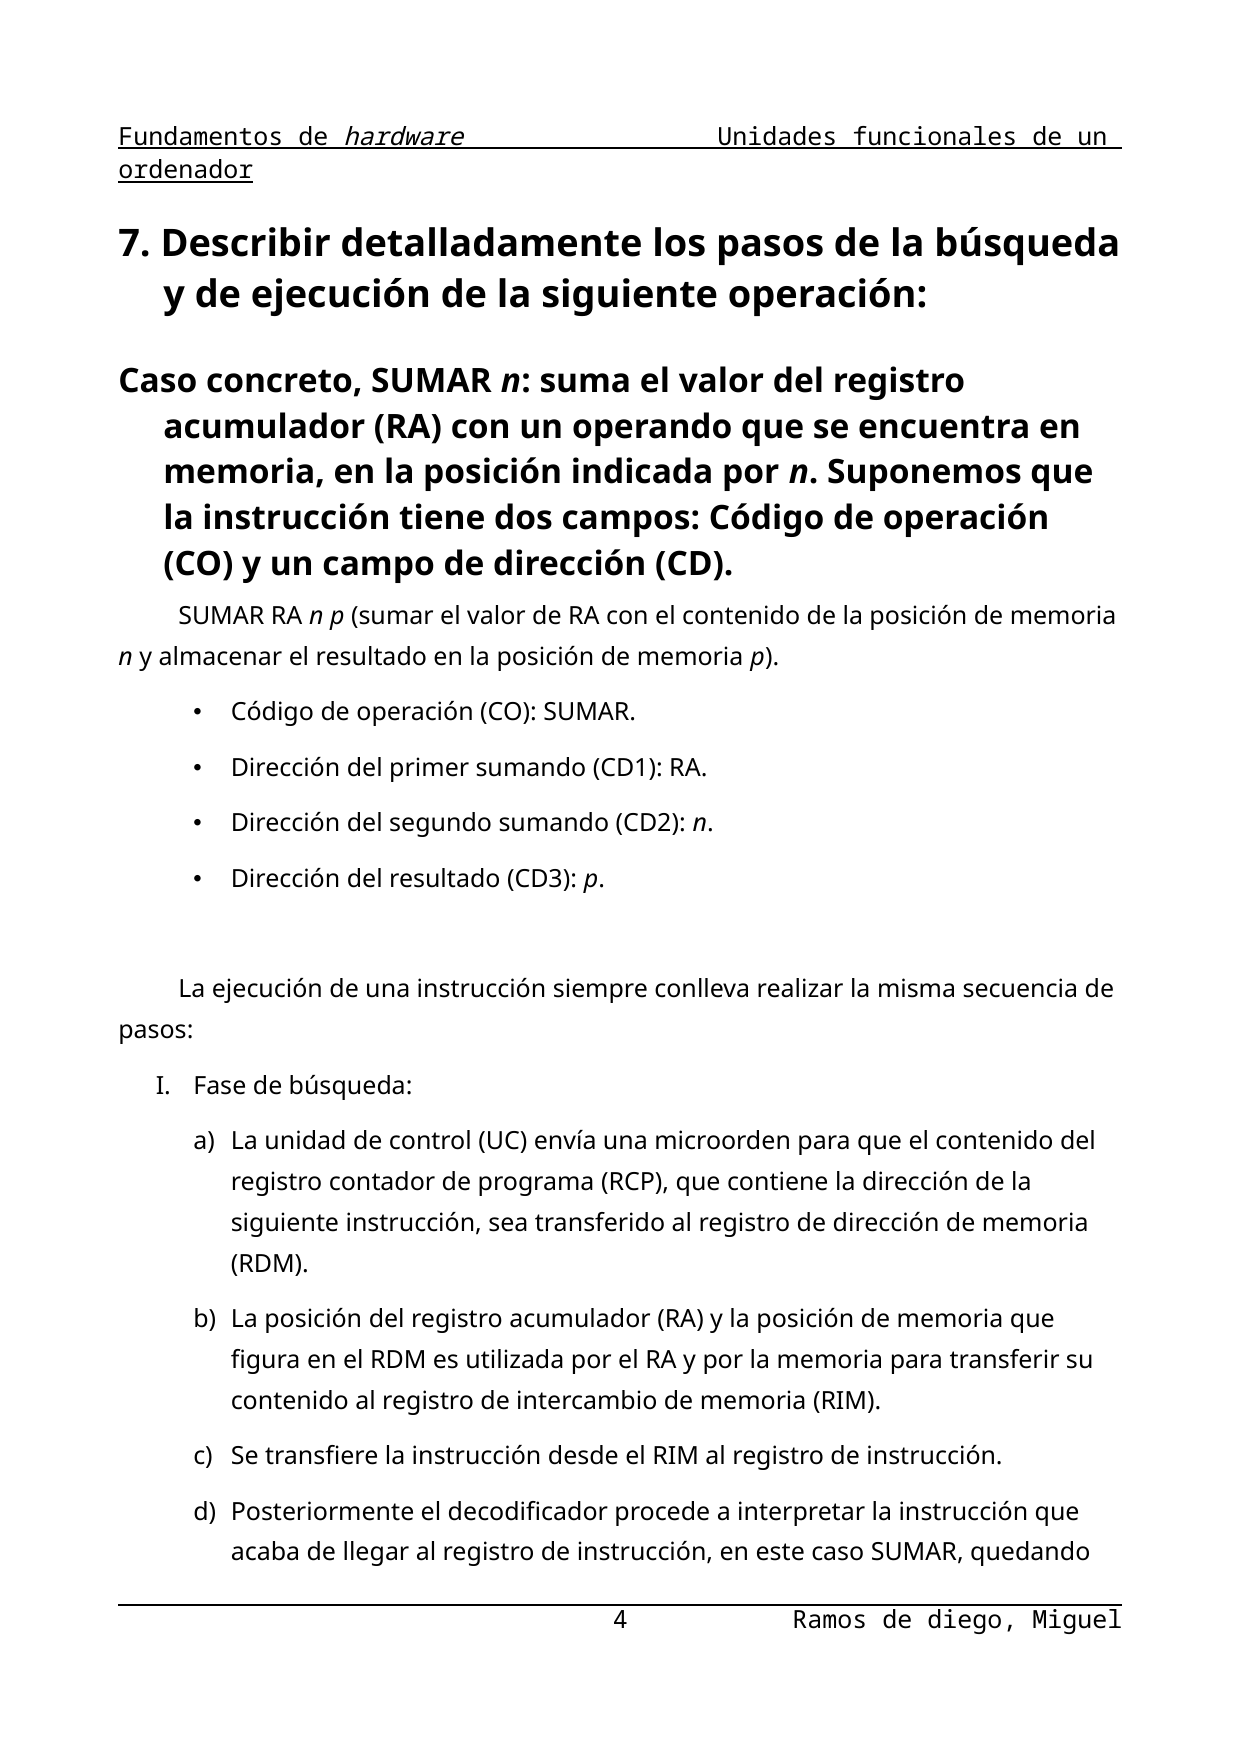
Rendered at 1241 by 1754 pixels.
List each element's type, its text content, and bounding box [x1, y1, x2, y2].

text La ejecución de una instrucción siempre conlleva realizar la misma secuencia de pasos: [118, 971, 1122, 1046]
list La unidad de control (UC) envía una microorden para que el contenido del registro contador de programa (RCP), que contiene la dirección de la siguiente instrucción, sea transferido al registro de dirección de memoria (RDM). [193, 1123, 1122, 1279]
subtitle 7. Describir detalladamente los pasos de la búsqueda y de ejecución de la siguiente operación: [118, 216, 1122, 319]
list La posición del registro acumulador (RA) y la posición de memoria que figura en el RDM es utilizada por el RA y por la memoria para transferir su contenido al registro de intercambio de memoria (RIM). [193, 1301, 1122, 1416]
list Dirección del resultado (CD3): p. [193, 860, 1122, 894]
list Se transfiere la instrucción desde el RIM al registro de instrucción. [193, 1438, 1122, 1472]
list Código de operación (CO): SUMAR. [193, 694, 1122, 728]
text SUMAR RA n p (sumar el valor de RA con el contenido de la posición de memoria n y almacenar el resultado en la posición de memoria p). [118, 598, 1122, 673]
subtitle Caso concreto, SUMAR n: suma el valor del registro acumulador (RA) con un operando que se encuentra en memoria, en la posición indicada por n. Suponemos que la instrucción tiene dos campos: Código de operación (CO) y un campo de dirección (CD). [118, 357, 1122, 585]
list Posteriormente el decodificador procede a interpretar la instrucción que acaba de llegar al registro de instrucción, en este caso SUMAR, quedando [193, 1493, 1122, 1568]
list Dirección del segundo sumando (CD2): n. [193, 805, 1122, 839]
list Dirección del primer sumando (CD1): RA. [193, 749, 1122, 783]
list Fase de búsqueda: [156, 1067, 1122, 1101]
